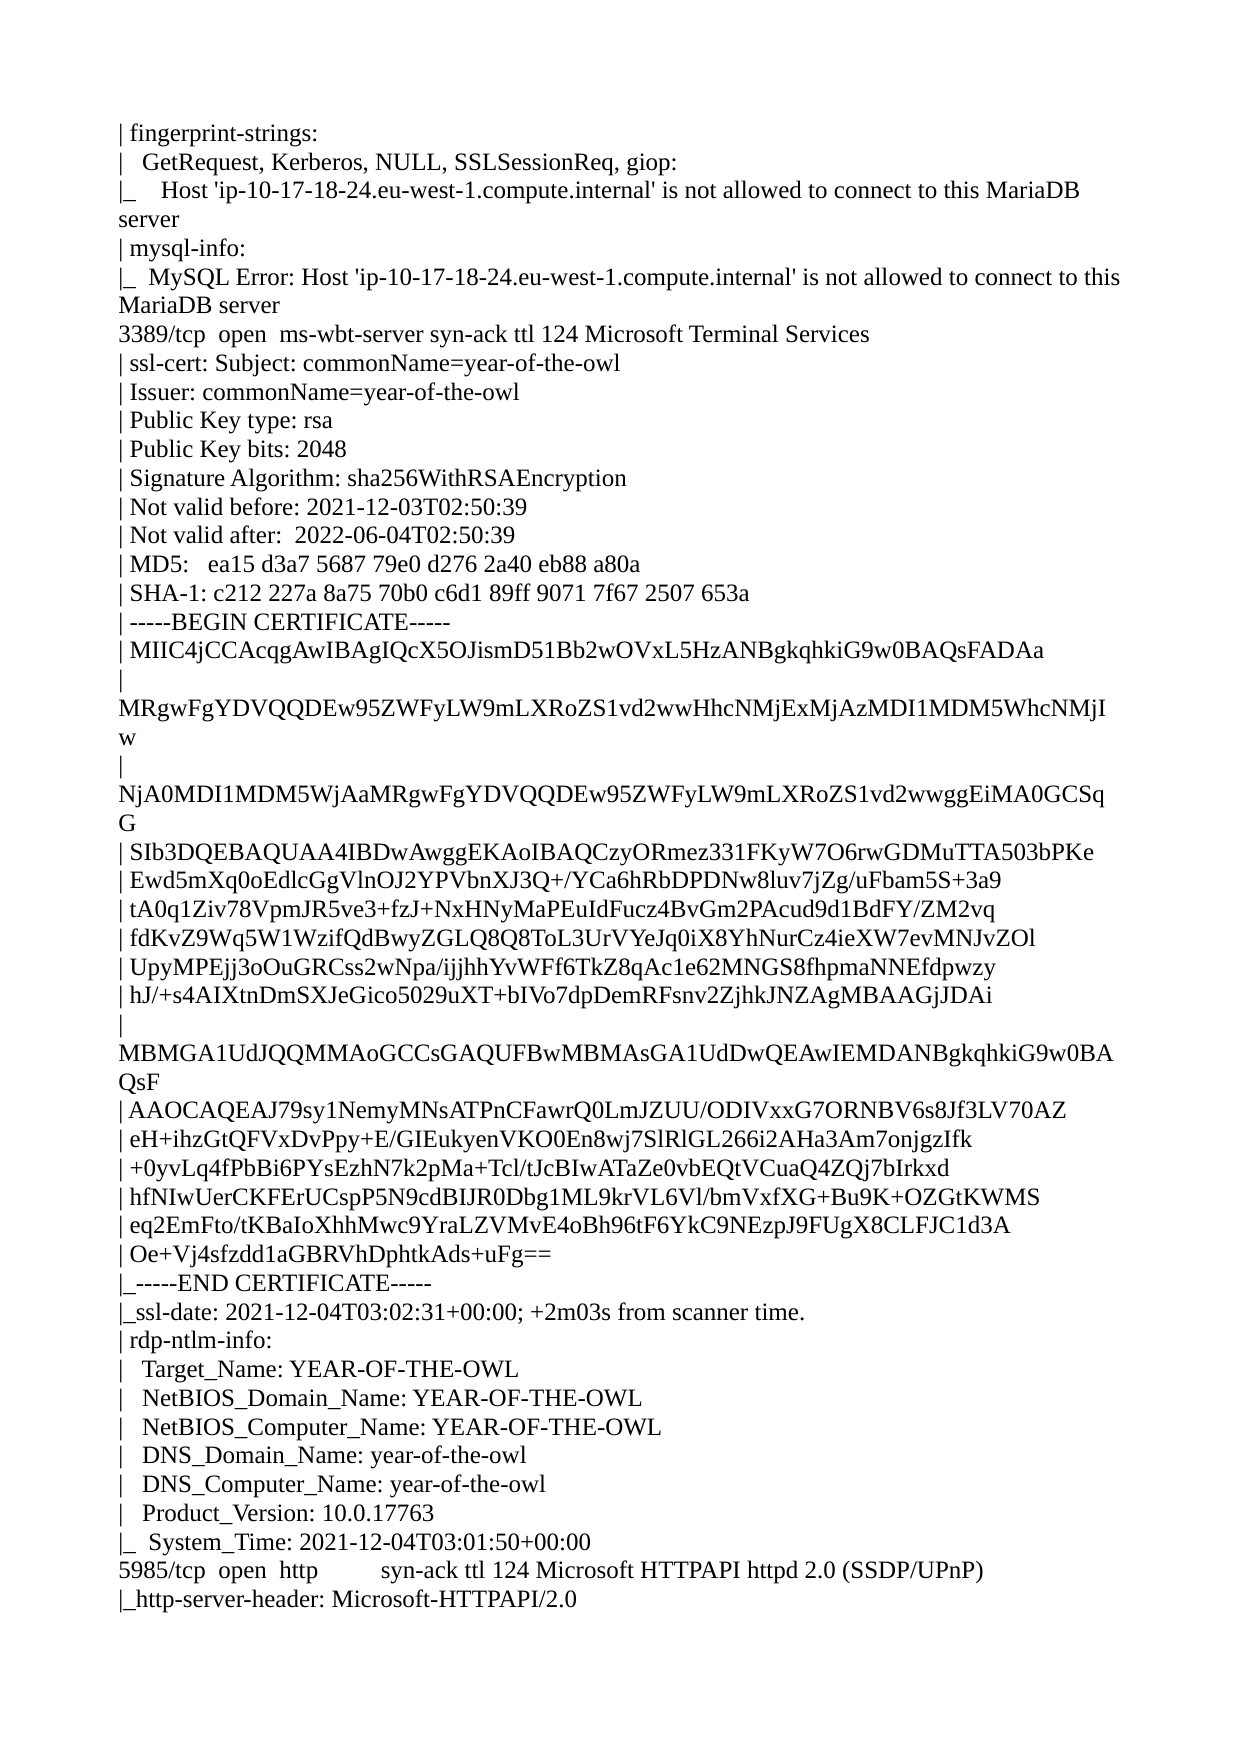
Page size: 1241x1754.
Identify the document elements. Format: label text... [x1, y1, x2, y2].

text 5985/tcp open http syn-ack ttl 124 Microsoft HTTPAPI httpd 2.0 (SSDP/UPnP) [118, 1556, 1122, 1584]
text | mysql-info: [118, 233, 1122, 262]
text | hJ/+s4AIXtnDmSXJeGico5029uXT+bIVo7dpDemRFsnv2ZjhkJNZAgMBAAGjJDAi [118, 981, 1122, 1009]
text | GetRequest, Kerberos, NULL, SSLSessionReq, giop: [118, 147, 1122, 176]
text |_http-server-header: Microsoft-HTTPAPI/2.0 [118, 1584, 1122, 1613]
text |_ System_Time: 2021-12-04T03:01:50+00:00 [118, 1527, 1122, 1556]
text | NjA0MDI1MDM5WjAaMRgwFgYDVQQDEw95ZWFyLW9mLXRoZS1vd2wwggEiMA0GCSqG [118, 751, 1122, 837]
text | Public Key type: rsa [118, 406, 1122, 434]
text | fdKvZ9Wq5W1WzifQdBwyZGLQ8Q8ToL3UrVYeJq0iX8YhNurCz4ieXW7evMNJvZOl [118, 923, 1122, 952]
text | SHA-1: c212 227a 8a75 70b0 c6d1 89ff 9071 7f67 2507 653a [118, 578, 1122, 607]
text | eq2EmFto/tKBaIoXhhMwc9YraLZVMvE4oBh96tF6YkC9NEzpJ9FUgX8CLFJC1d3A [118, 1211, 1122, 1239]
text |_ MySQL Error: Host 'ip-10-17-18-24.eu-west-1.compute.internal' is not allowed to connect to this MariaDB server [118, 262, 1122, 319]
text | DNS_Computer_Name: year-of-the-owl [118, 1469, 1122, 1498]
text | NetBIOS_Computer_Name: YEAR-OF-THE-OWL [118, 1412, 1122, 1441]
text | SIb3DQEBAQUAA4IBDwAwggEKAoIBAQCzyORmez331FKyW7O6rwGDMuTTA503bPKe [118, 837, 1122, 866]
text | Public Key bits: 2048 [118, 434, 1122, 463]
text | hfNIwUerCKFErUCspP5N9cdBIJR0Dbg1ML9krVL6Vl/bmVxfXG+Bu9K+OZGtKWMS [118, 1182, 1122, 1211]
text | MRgwFgYDVQQDEw95ZWFyLW9mLXRoZS1vd2wwHhcNMjExMjAzMDI1MDM5WhcNMjIw [118, 664, 1122, 751]
text | rdp-ntlm-info: [118, 1326, 1122, 1354]
text | Ewd5mXq0oEdlcGgVlnOJ2YPVbnXJ3Q+/YCa6hRbDPDNw8luv7jZg/uFbam5S+3a9 [118, 866, 1122, 894]
text | Issuer: commonName=year-of-the-owl [118, 377, 1122, 406]
text | Product_Version: 10.0.17763 [118, 1498, 1122, 1527]
text | UpyMPEjj3oOuGRCss2wNpa/ijjhhYvWFf6TkZ8qAc1e62MNGS8fhpmaNNEfdpwzy [118, 952, 1122, 981]
text | -----BEGIN CERTIFICATE----- [118, 607, 1122, 636]
text | Not valid after: 2022-06-04T02:50:39 [118, 521, 1122, 549]
text 3389/tcp open ms-wbt-server syn-ack ttl 124 Microsoft Terminal Services [118, 319, 1122, 348]
text | ssl-cert: Subject: commonName=year-of-the-owl [118, 348, 1122, 377]
text | MD5: ea15 d3a7 5687 79e0 d276 2a40 eb88 a80a [118, 549, 1122, 578]
text | AAOCAQEAJ79sy1NemyMNsATPnCFawrQ0LmJZUU/ODIVxxG7ORNBV6s8Jf3LV70AZ [118, 1096, 1122, 1124]
text | eH+ihzGtQFVxDvPpy+E/GIEukyenVKO0En8wj7SlRlGL266i2AHa3Am7onjgzIfk [118, 1124, 1122, 1153]
text |_ Host 'ip-10-17-18-24.eu-west-1.compute.internal' is not allowed to connect to this MariaDB server [118, 176, 1122, 233]
text | Oe+Vj4sfzdd1aGBRVhDphtkAds+uFg== [118, 1239, 1122, 1268]
text | MBMGA1UdJQQMMAoGCCsGAQUFBwMBMAsGA1UdDwQEAwIEMDANBgkqhkiG9w0BAQsF [118, 1009, 1122, 1096]
text | Not valid before: 2021-12-03T02:50:39 [118, 492, 1122, 521]
text | NetBIOS_Domain_Name: YEAR-OF-THE-OWL [118, 1383, 1122, 1412]
text | fingerprint-strings: [118, 118, 1122, 147]
text | MIIC4jCCAcqgAwIBAgIQcX5OJismD51Bb2wOVxL5HzANBgkqhkiG9w0BAQsFADAa [118, 636, 1122, 664]
text | +0yvLq4fPbBi6PYsEzhN7k2pMa+Tcl/tJcBIwATaZe0vbEQtVCuaQ4ZQj7bIrkxd [118, 1153, 1122, 1182]
text | DNS_Domain_Name: year-of-the-owl [118, 1441, 1122, 1469]
text | tA0q1Ziv78VpmJR5ve3+fzJ+NxHNyMaPEuIdFucz4BvGm2PAcud9d1BdFY/ZM2vq [118, 894, 1122, 923]
text |_ssl-date: 2021-12-04T03:02:31+00:00; +2m03s from scanner time. [118, 1297, 1122, 1326]
text |_-----END CERTIFICATE----- [118, 1268, 1122, 1297]
text | Target_Name: YEAR-OF-THE-OWL [118, 1354, 1122, 1383]
text | Signature Algorithm: sha256WithRSAEncryption [118, 463, 1122, 492]
